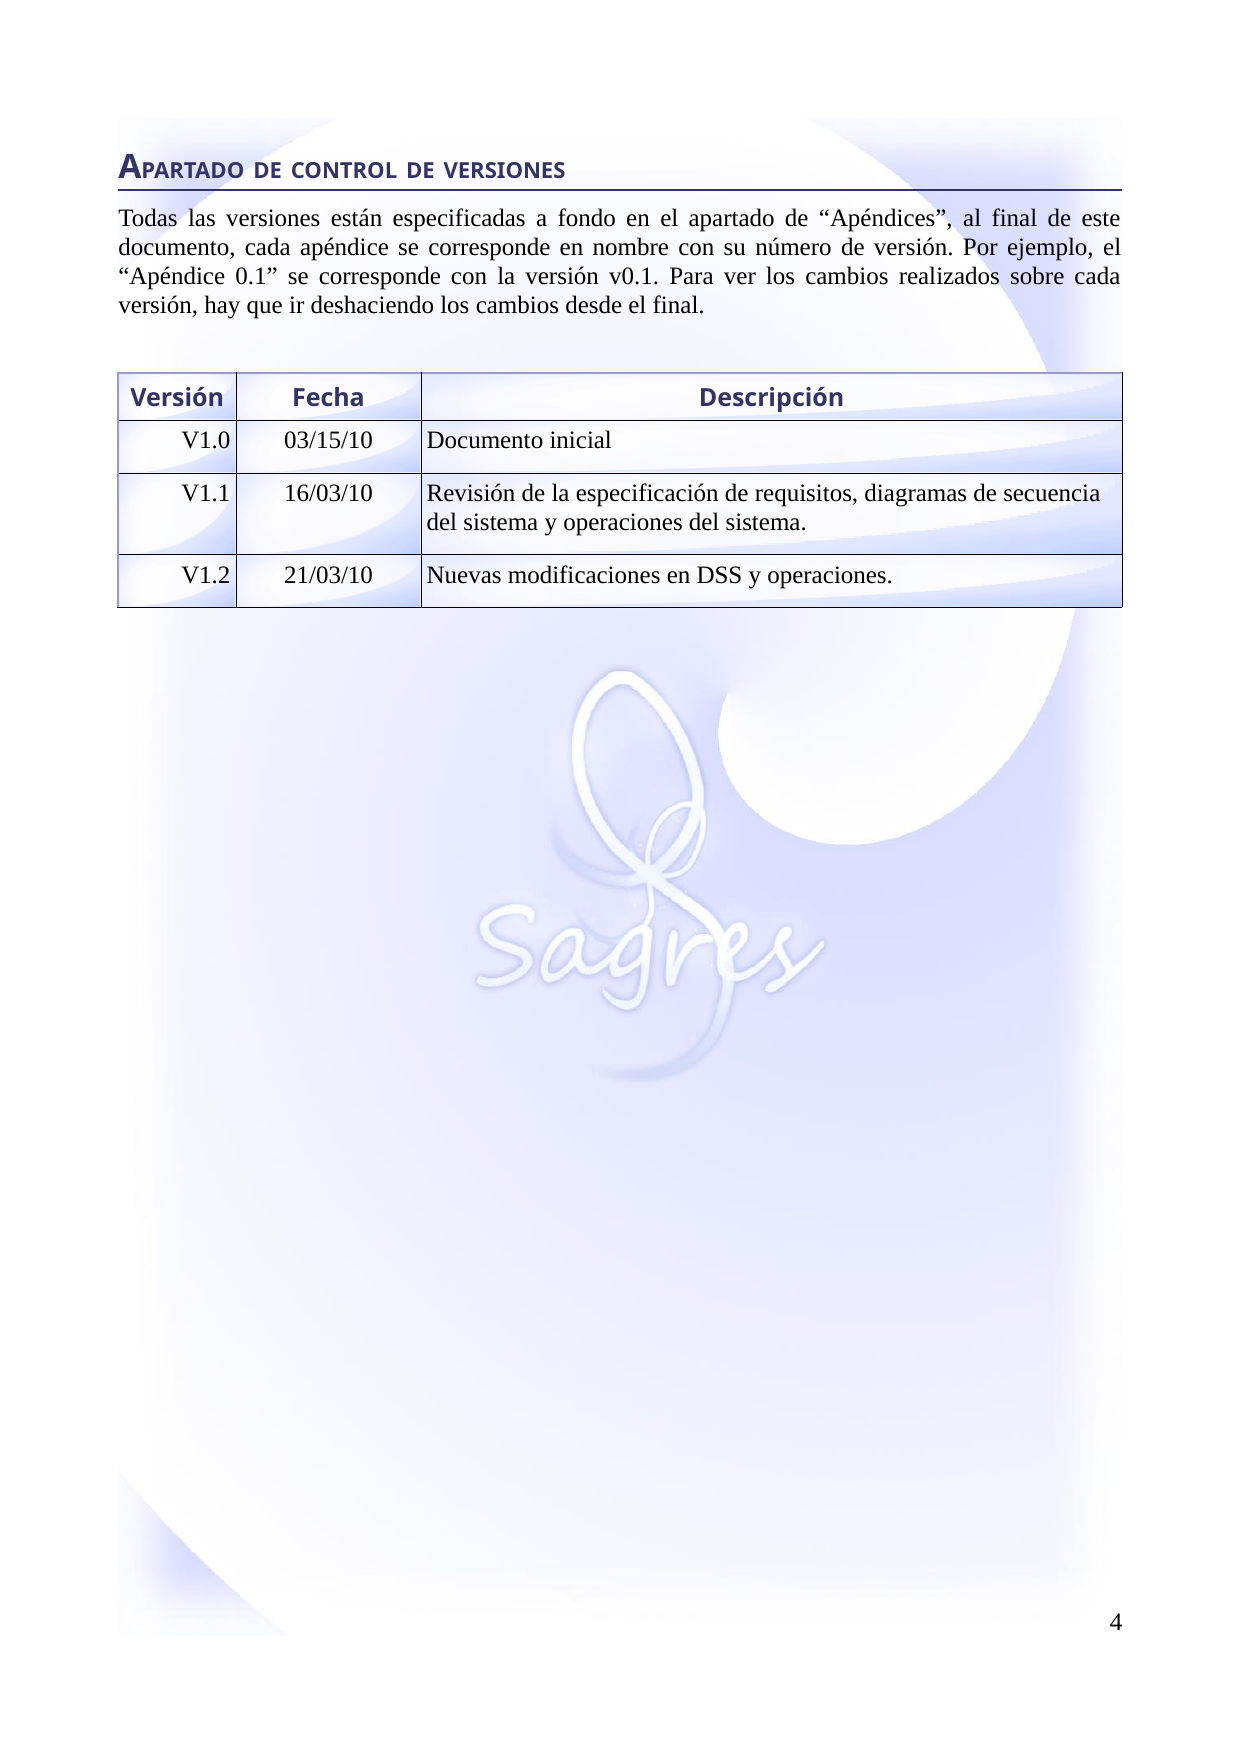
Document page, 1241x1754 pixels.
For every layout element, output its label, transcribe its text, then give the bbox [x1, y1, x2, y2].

table_header Fecha [237, 374, 421, 420]
text Todas las versiones están especificadas a fondo en el apartado de “Apéndices”, al final de este documento, cada apéndice se corresponde en nombre con su número de versión. Por ejemplo, el “Apéndice 0.1” se corresponde con la versión v0.1. Para ver los cambios realizados sobre cada versión, hay que ir deshaciendo los cambios desde el final. [118, 203, 1122, 318]
table_header Versión [119, 374, 236, 420]
table_cell 15/03/10 [237, 421, 421, 473]
table_cell 21/03/10 [237, 555, 421, 607]
subtitle Apartado de control de versiones [118, 143, 1122, 189]
table_cell Nuevas modificaciones en DSS y operaciones. [422, 555, 1122, 607]
table_cell V1.2 [119, 555, 236, 607]
table_header Descripción [422, 374, 1122, 420]
table_cell 16/03/10 [237, 474, 421, 554]
table_cell V1.0 [119, 421, 236, 473]
table_cell V1.1 [119, 474, 236, 554]
picture [118, 608, 1122, 1636]
picture [118, 191, 1122, 203]
picture [118, 118, 1122, 143]
table_cell Documento inicial [422, 421, 1122, 473]
table_cell Revisión de la especificación de requisitos, diagramas de secuencia del sistema y operaciones del sistema. [422, 474, 1122, 554]
picture [118, 318, 1122, 372]
